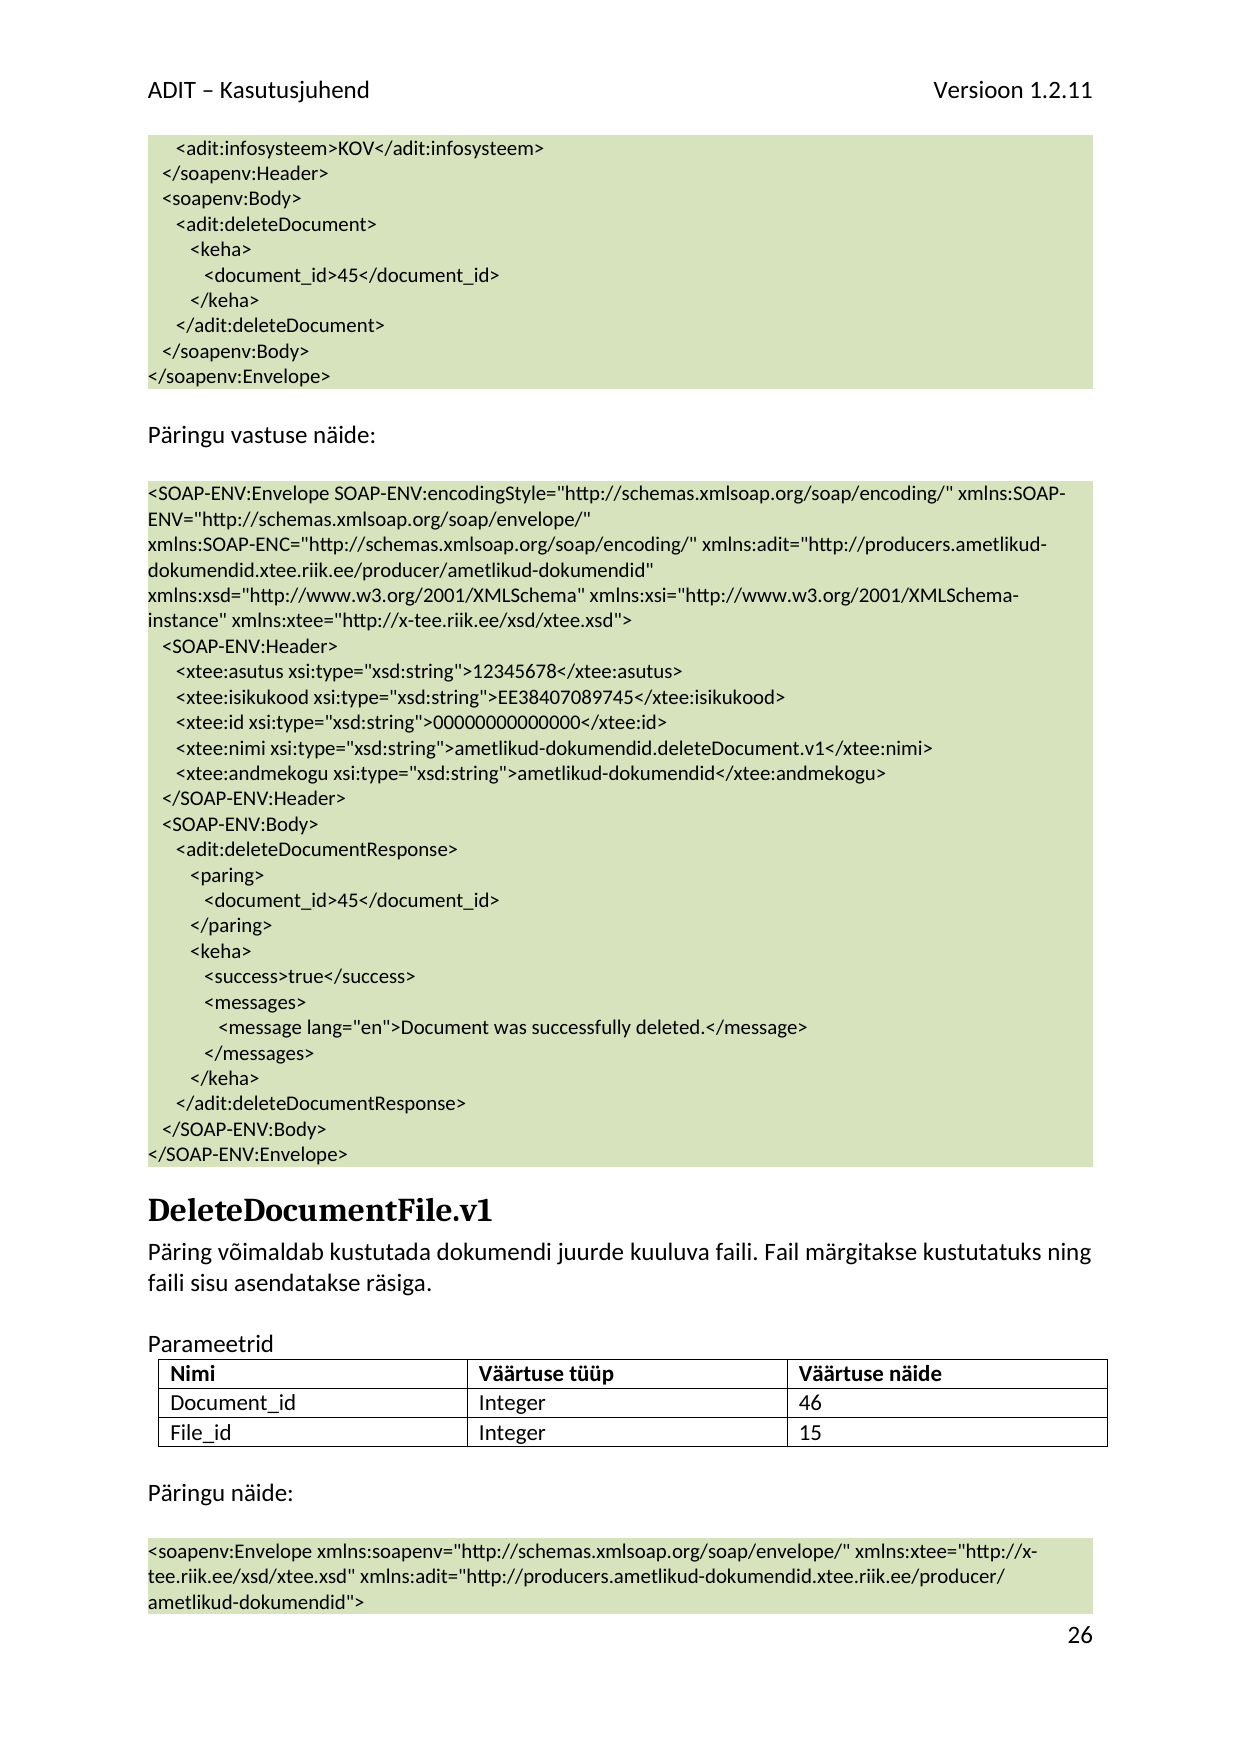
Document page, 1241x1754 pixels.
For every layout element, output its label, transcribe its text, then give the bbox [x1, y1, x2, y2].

table_cell 46 [788, 1389, 1107, 1417]
text <success>true</success> [148, 963, 1093, 989]
text </soapenv:Body> [148, 338, 1093, 363]
text <paring> [148, 862, 1093, 887]
text Päringu näide: [148, 1477, 1093, 1508]
text <xtee:nimi xsi:type="xsd:string">ametlikud-dokumendid.deleteDocument.v1</xtee:nimi> [148, 735, 1093, 760]
text Päringu vastuse näide: [148, 419, 1093, 450]
text Parameetrid [148, 1328, 1093, 1358]
text </SOAP-ENV:Envelope> [148, 1141, 1093, 1167]
text </adit:deleteDocument> [148, 313, 1093, 338]
text </adit:deleteDocumentResponse> [148, 1091, 1093, 1116]
text <adit:infosysteem>KOV</adit:infosysteem> [148, 135, 1093, 160]
table_cell Integer [468, 1389, 787, 1417]
table_cell File_id [159, 1418, 467, 1446]
text <SOAP-ENV:Envelope SOAP-ENV:encodingStyle="http://schemas.xmlsoap.org/soap/encoding/" xmlns:SOAP-ENV="http://schemas.xmlsoap.org/soap/envelope/" xmlns:SOAP-ENC="http://schemas.xmlsoap.org/soap/encoding/" xmlns:adit="http://producers.ametlikud-dokumendid.xtee.riik.ee/producer/ametlikud-dokumendid" xmlns:xsd="http://www.w3.org/2001/XMLSchema" xmlns:xsi="http://www.w3.org/2001/XMLSchema-instance" xmlns:xtee="http://x-tee.riik.ee/xsd/xtee.xsd"> [148, 481, 1093, 633]
text <keha> [148, 938, 1093, 963]
subtitle DeleteDocumentFile.v1 [148, 1192, 1093, 1230]
text <xtee:andmekogu xsi:type="xsd:string">ametlikud-dokumendid</xtee:andmekogu> [148, 760, 1093, 786]
text <SOAP-ENV:Header> [148, 633, 1093, 658]
table_cell 15 [788, 1418, 1107, 1446]
text <keha> [148, 236, 1093, 262]
table_cell Integer [468, 1418, 787, 1446]
table_header Väärtuse näide [788, 1360, 1107, 1387]
text </soapenv:Header> [148, 160, 1093, 186]
table_header Väärtuse tüüp [468, 1360, 787, 1387]
text <document_id>45</document_id> [148, 887, 1093, 913]
text <soapenv:Envelope xmlns:soapenv="http://schemas.xmlsoap.org/soap/envelope/" xmlns:xtee="http://x-tee.riik.ee/xsd/xtee.xsd" xmlns:adit="http://producers.ametlikud-dokumendid.xtee.riik.ee/producer/ametlikud-dokumendid"> [148, 1538, 1093, 1614]
text <adit:deleteDocumentResponse> [148, 836, 1093, 862]
table_cell Document_id [159, 1389, 467, 1417]
text </SOAP-ENV:Body> [148, 1116, 1093, 1141]
text <adit:deleteDocument> [148, 211, 1093, 236]
text </SOAP-ENV:Header> [148, 786, 1093, 811]
text </keha> [148, 287, 1093, 313]
text <SOAP-ENV:Body> [148, 811, 1093, 836]
text </paring> [148, 913, 1093, 938]
text <xtee:id xsi:type="xsd:string">00000000000000</xtee:id> [148, 709, 1093, 735]
text </keha> [148, 1065, 1093, 1091]
text <messages> [148, 989, 1093, 1014]
text </messages> [148, 1040, 1093, 1065]
text <message lang="en">Document was successfully deleted.</message> [148, 1014, 1093, 1040]
text <soapenv:Body> [148, 186, 1093, 211]
text <document_id>45</document_id> [148, 262, 1093, 287]
text <xtee:isikukood xsi:type="xsd:string">EE38407089745</xtee:isikukood> [148, 684, 1093, 709]
text </soapenv:Envelope> [148, 363, 1093, 389]
text Päring võimaldab kustutada dokumendi juurde kuuluva faili. Fail märgitakse kustutatuks ning faili sisu asendatakse räsiga. [148, 1236, 1093, 1297]
table_header Nimi [159, 1360, 467, 1387]
text <xtee:asutus xsi:type="xsd:string">12345678</xtee:asutus> [148, 658, 1093, 684]
